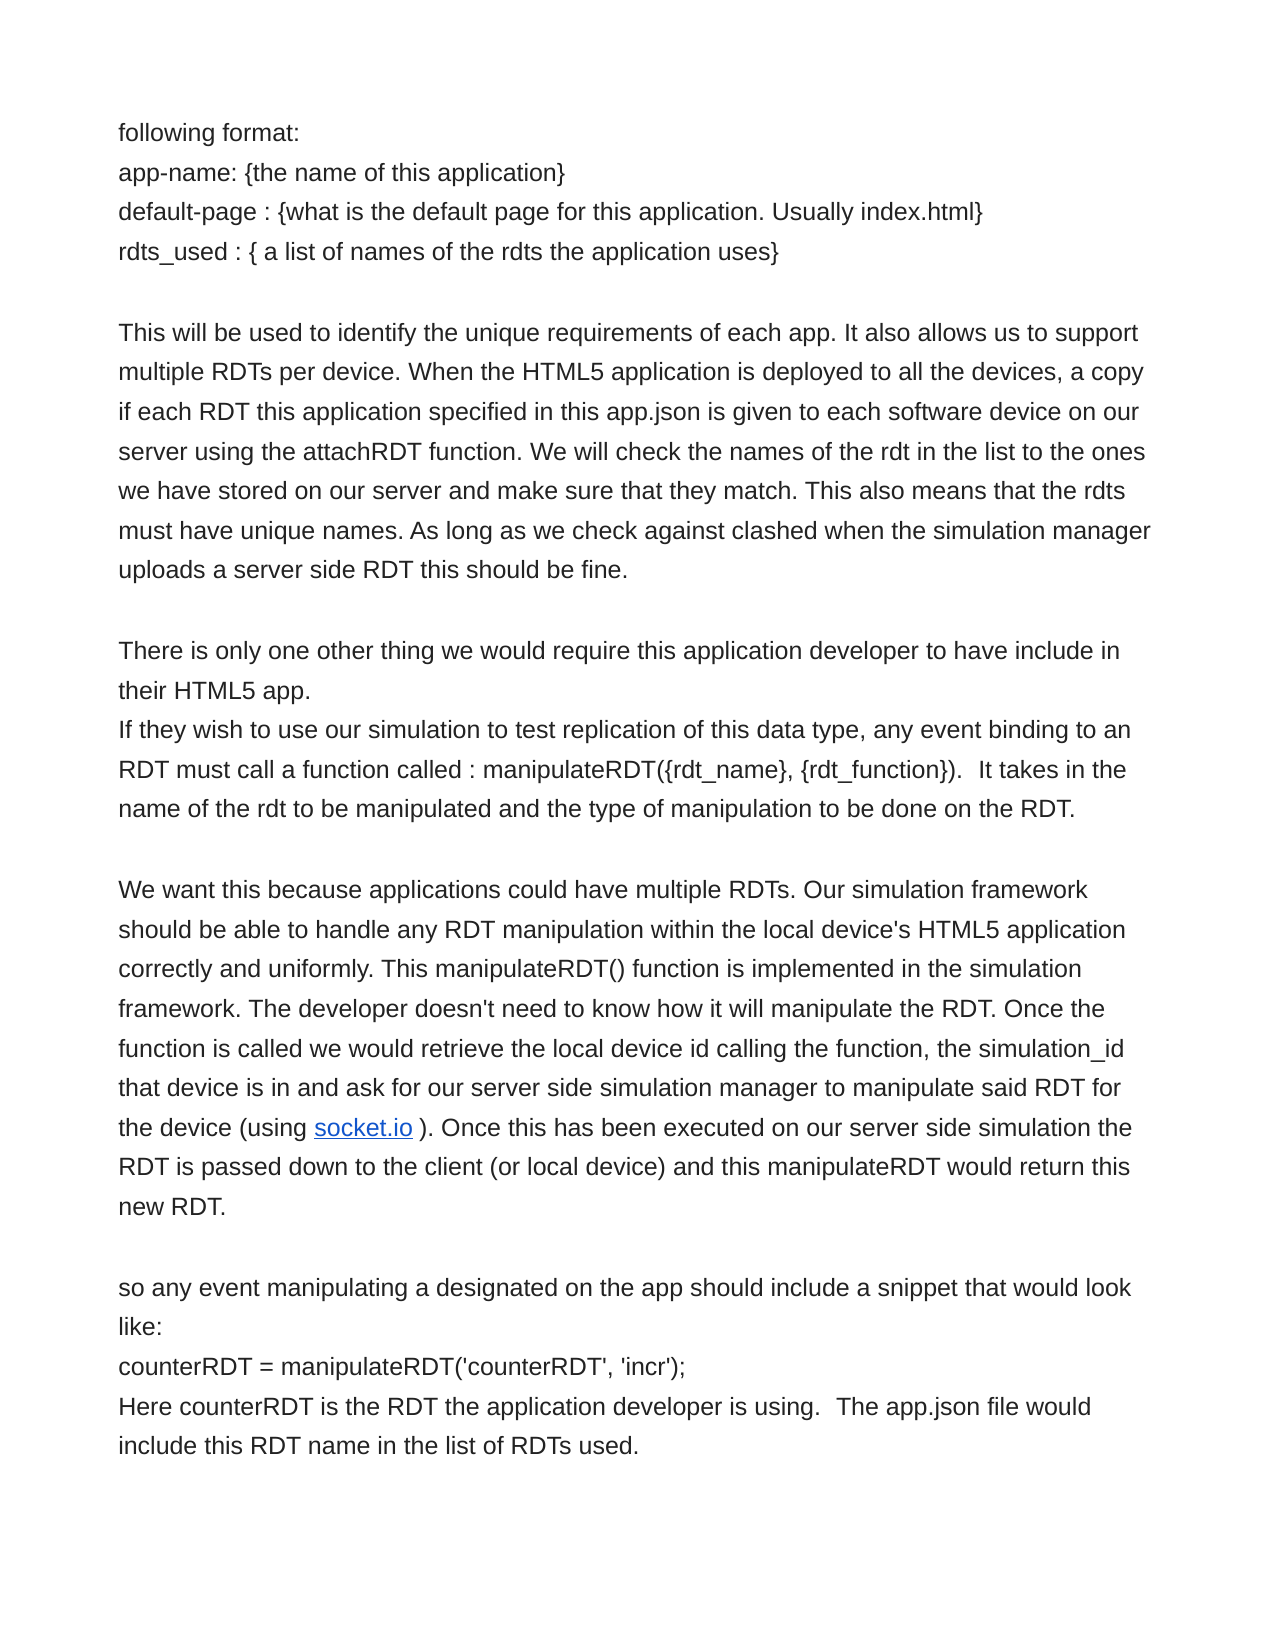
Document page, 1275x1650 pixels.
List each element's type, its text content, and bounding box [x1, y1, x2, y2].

text so any event manipulating a designated on the app should include a snippet that would look like: [118, 1273, 1157, 1341]
text There is only one other thing we would require this application developer to have include in their HTML5 app. [118, 636, 1157, 704]
text rdts_used : { a list of names of the rdts the application uses} [118, 237, 1157, 266]
text following format: [118, 118, 1157, 147]
text We want this because applications could have multiple RDTs. Our simulation framework should be able to handle any RDT manipulation within the local device's HTML5 application correctly and uniformly. This manipulateRDT() function is implemented in the simulation framework. The developer doesn't need to know how it will manipulate the RDT. Once the function is called we would retrieve the local device id calling the function, the simulation_id that device is in and ask for our server side simulation manager to manipulate said RDT for the device (using socket.io ). Once this has been executed on our server side simulation the RDT is passed down to the client (or local device) and this manipulateRDT would return this new RDT. [118, 875, 1157, 1221]
text app-name: {the name of this application} [118, 158, 1157, 186]
text This will be used to identify the unique requirements of each app. It also allows us to support multiple RDTs per device. When the HTML5 application is deployed to all the devices, a copy if each RDT this application specified in this app.json is given to each software device on our server using the attachRDT function. We will check the names of the rdt in the list to the ones we have stored on our server and make sure that they match. This also means that the rdts must have unique names. As long as we check against clashed when the simulation manager uploads a server side RDT this should be fine. [118, 318, 1157, 584]
text If they wish to use our simulation to test replication of this data type, any event binding to an RDT must call a function called : manipulateRDT({rdt_name}, {rdt_function}). It takes in the name of the rdt to be manipulated and the type of manipulation to be done on the RDT. [118, 715, 1157, 823]
text default-page : {what is the default page for this application. Usually index.html} [118, 197, 1157, 226]
text counterRDT = manipulateRDT('counterRDT', 'incr'); [118, 1352, 1157, 1381]
text Here counterRDT is the RDT the application developer is using. The app.json file would include this RDT name in the list of RDTs used. [118, 1392, 1157, 1460]
